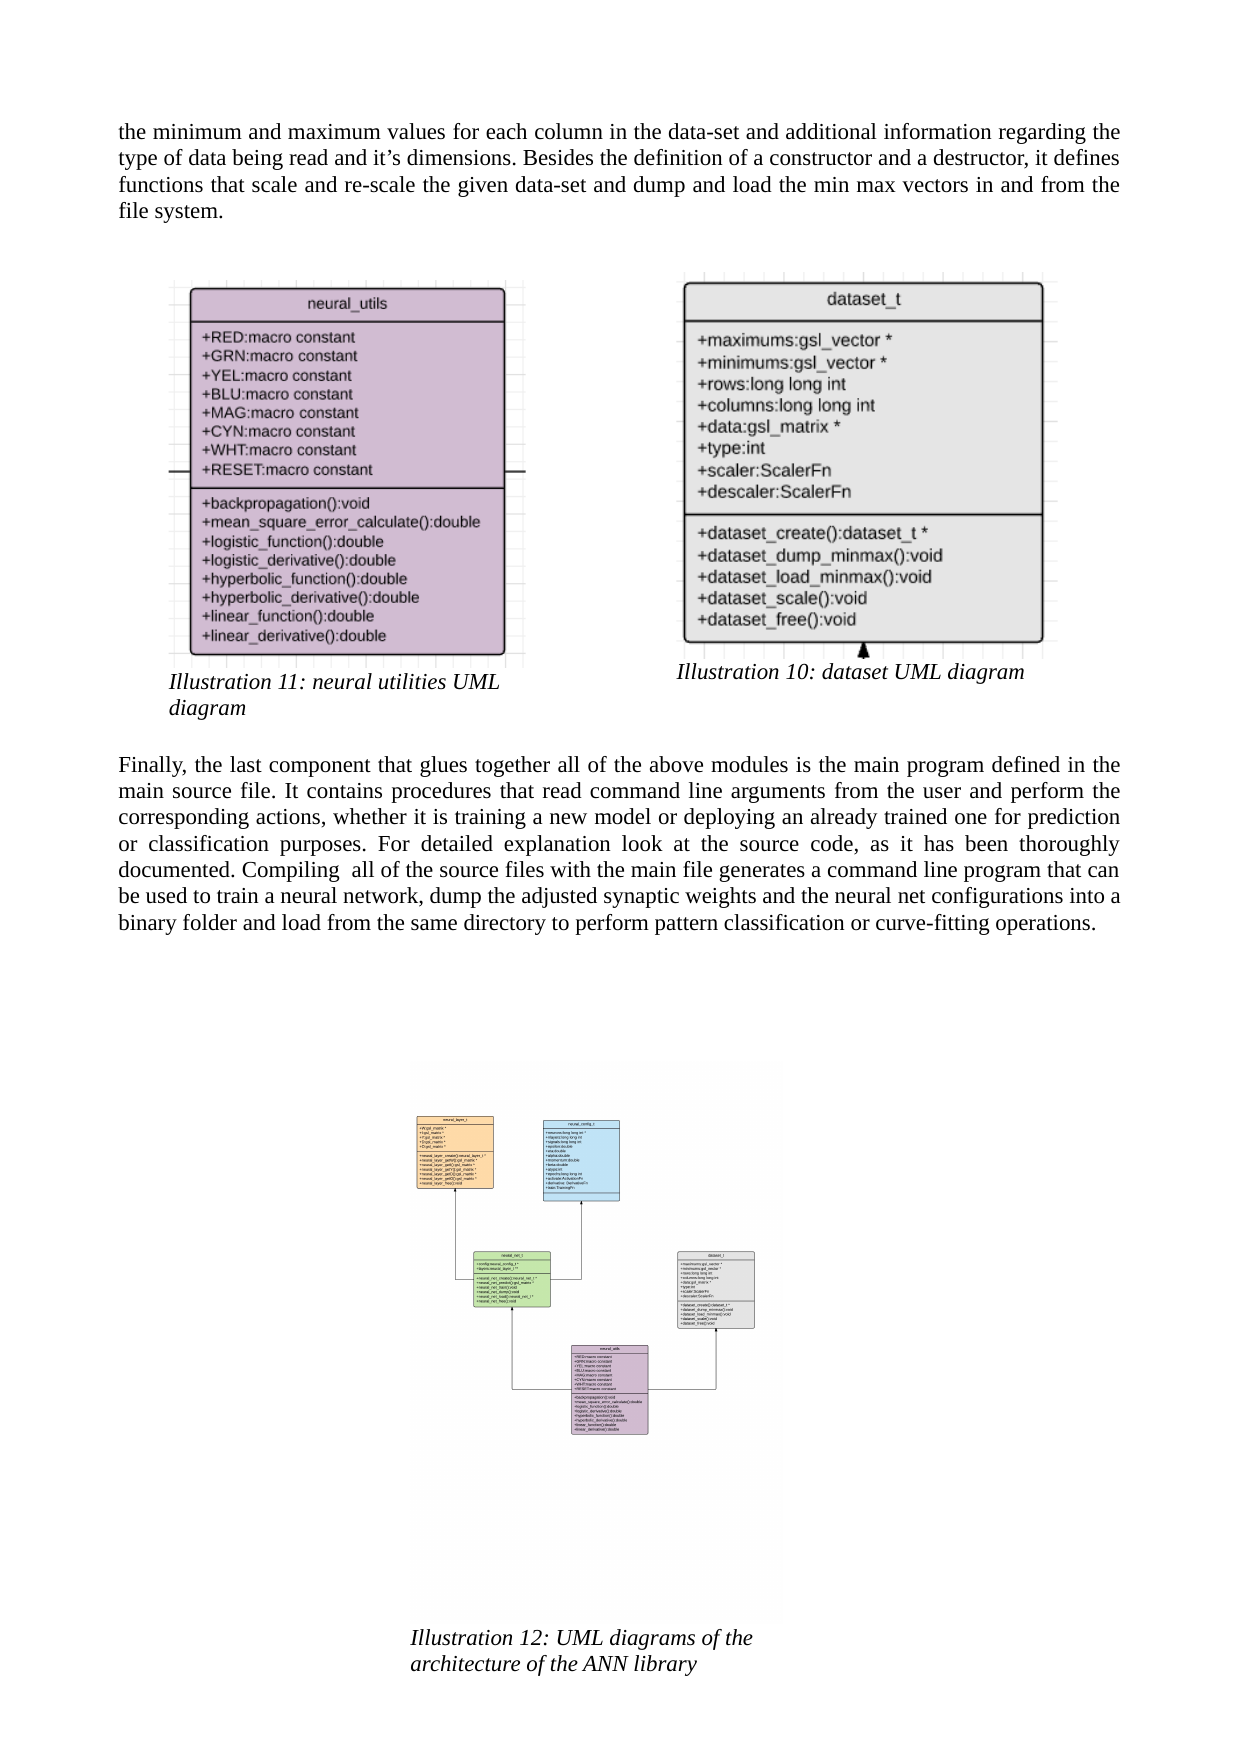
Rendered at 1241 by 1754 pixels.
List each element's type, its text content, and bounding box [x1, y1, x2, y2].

picture [410, 1061, 784, 1624]
text Finally, the last component that glues together all of the above modules is the main program defined in the main source file. It contains procedures that read command line arguments from the user and perform the corresponding actions, whether it is training a new model or deploying an already trained one for prediction or classification purposes. For detailed explanation look at the source code, as it has been thoroughly documented. Compiling all of the source files with the main file generates a command line program that can be used to train a neural network, dump the adjusted synaptic weights and the neural net configurations into a binary folder and load from the same directory to perform pattern classification or curve-fitting operations. [118, 751, 1122, 935]
text the minimum and maximum values for each column in the data-set and additional information regarding the type of data being read and it’s dimensions. Besides the definition of a constructor and a destructor, it defines functions that scale and re-scale the given data-set and dump and load the min max vectors in and from the file system. [118, 118, 1122, 223]
text Illustration 11: neural utilities UML diagram [168, 668, 526, 721]
picture [168, 280, 526, 668]
picture [676, 272, 1058, 659]
text Illustration 10: dataset UML diagram [676, 659, 1058, 684]
text Illustration 12: UML diagrams of the architecture of the ANN library [410, 1624, 783, 1676]
